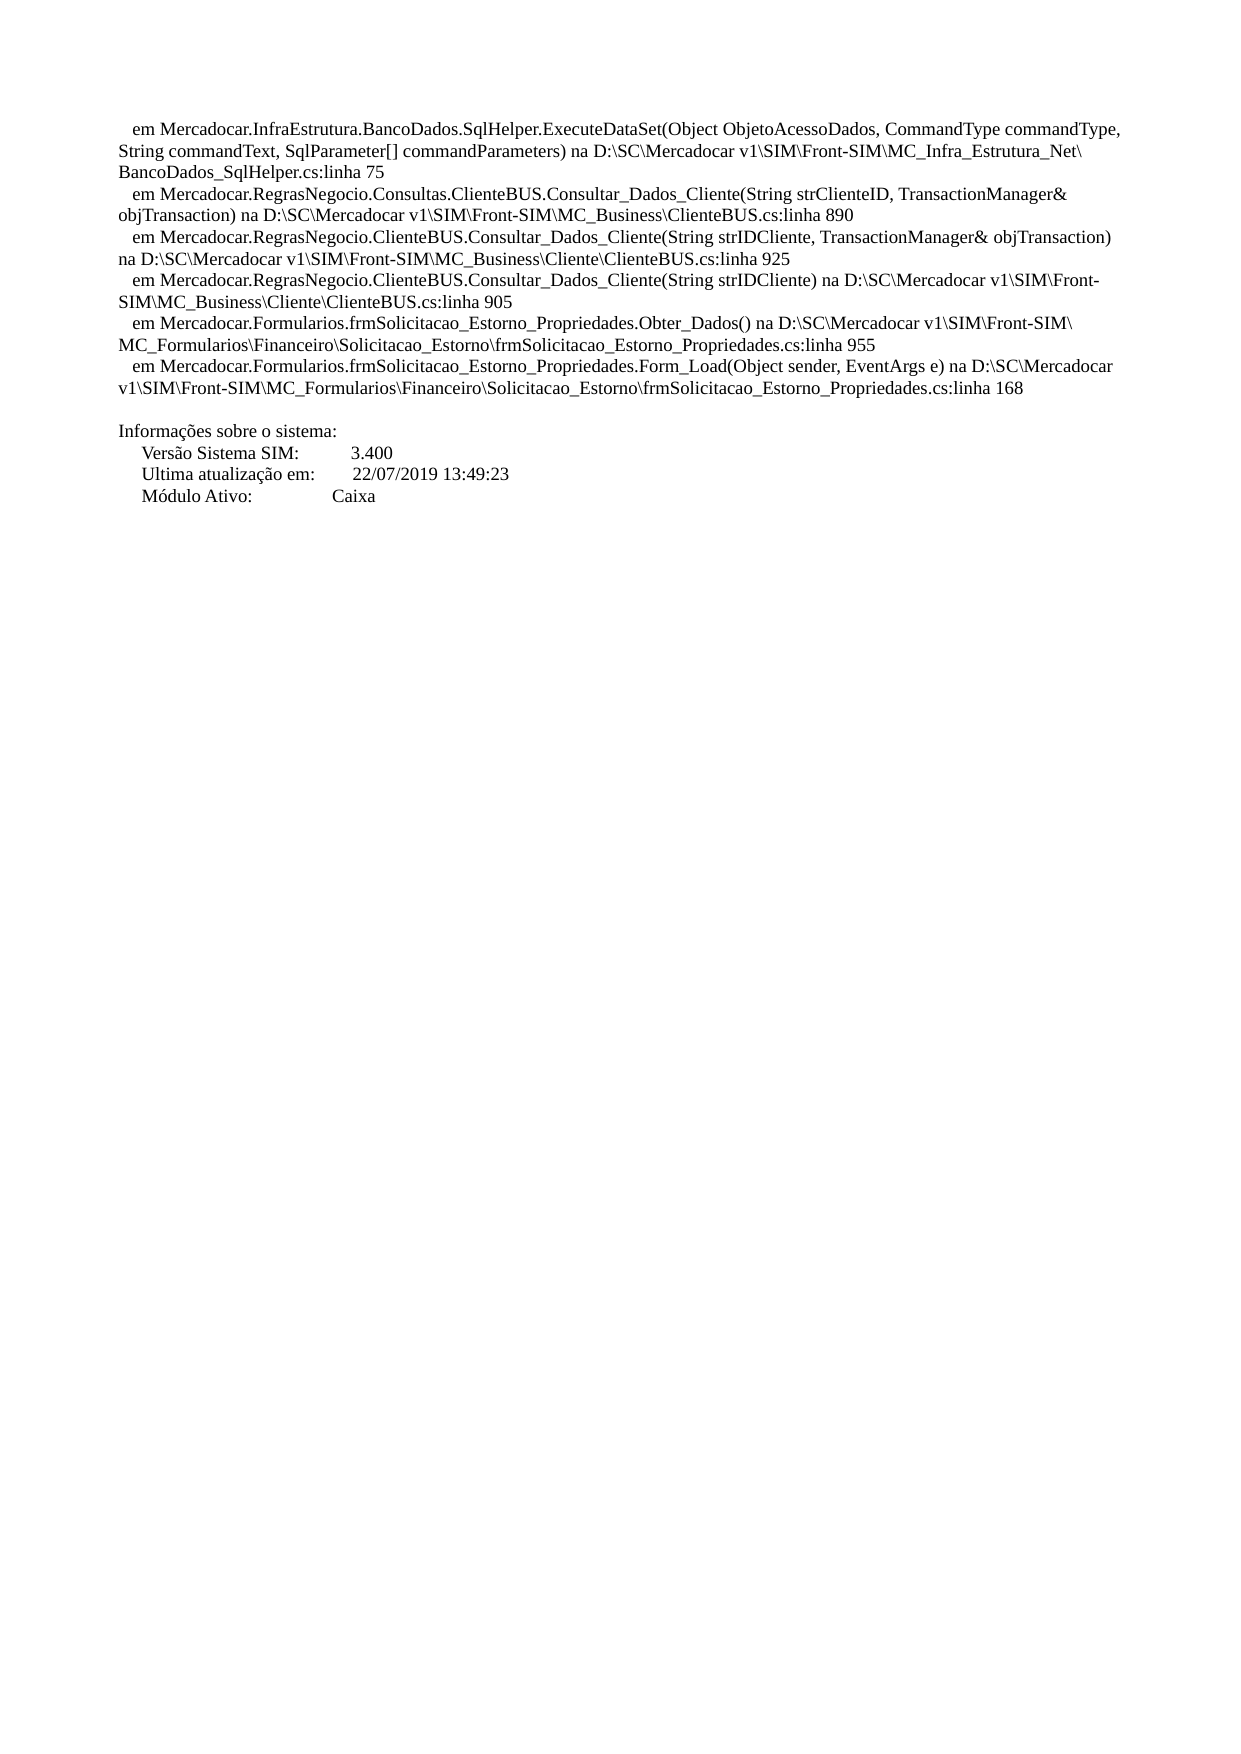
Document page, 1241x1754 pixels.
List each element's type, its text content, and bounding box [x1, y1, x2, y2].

text em Mercadocar.RegrasNegocio.Consultas.ClienteBUS.Consultar_Dados_Cliente(String strClienteID, TransactionManager& objTransaction) na D:\SC\Mercadocar v1\SIM\Front-SIM\MC_Business\ClienteBUS.cs:linha 890 [118, 183, 1122, 226]
text em Mercadocar.RegrasNegocio.ClienteBUS.Consultar_Dados_Cliente(String strIDCliente) na D:\SC\Mercadocar v1\SIM\Front-SIM\MC_Business\Cliente\ClienteBUS.cs:linha 905 [118, 269, 1122, 312]
text Versão Sistema SIM: 3.400 [118, 442, 1122, 463]
text em Mercadocar.RegrasNegocio.ClienteBUS.Consultar_Dados_Cliente(String strIDCliente, TransactionManager& objTransaction) na D:\SC\Mercadocar v1\SIM\Front-SIM\MC_Business\Cliente\ClienteBUS.cs:linha 925 [118, 226, 1122, 269]
text em Mercadocar.Formularios.frmSolicitacao_Estorno_Propriedades.Obter_Dados() na D:\SC\Mercadocar v1\SIM\Front-SIM\MC_Formularios\Financeiro\Solicitacao_Estorno\frmSolicitacao_Estorno_Propriedades.cs:linha 955 [118, 312, 1122, 355]
text Ultima atualização em: 22/07/2019 13:49:23 [118, 463, 1122, 485]
text em Mercadocar.Formularios.frmSolicitacao_Estorno_Propriedades.Form_Load(Object sender, EventArgs e) na D:\SC\Mercadocar v1\SIM\Front-SIM\MC_Formularios\Financeiro\Solicitacao_Estorno\frmSolicitacao_Estorno_Propriedades.cs:linha 168 [118, 355, 1122, 398]
text em Mercadocar.InfraEstrutura.BancoDados.SqlHelper.ExecuteDataSet(Object ObjetoAcessoDados, CommandType commandType, String commandText, SqlParameter[] commandParameters) na D:\SC\Mercadocar v1\SIM\Front-SIM\MC_Infra_Estrutura_Net\BancoDados_SqlHelper.cs:linha 75 [118, 118, 1122, 183]
text Módulo Ativo: Caixa [118, 485, 1122, 506]
text Informações sobre o sistema: [118, 420, 1122, 442]
